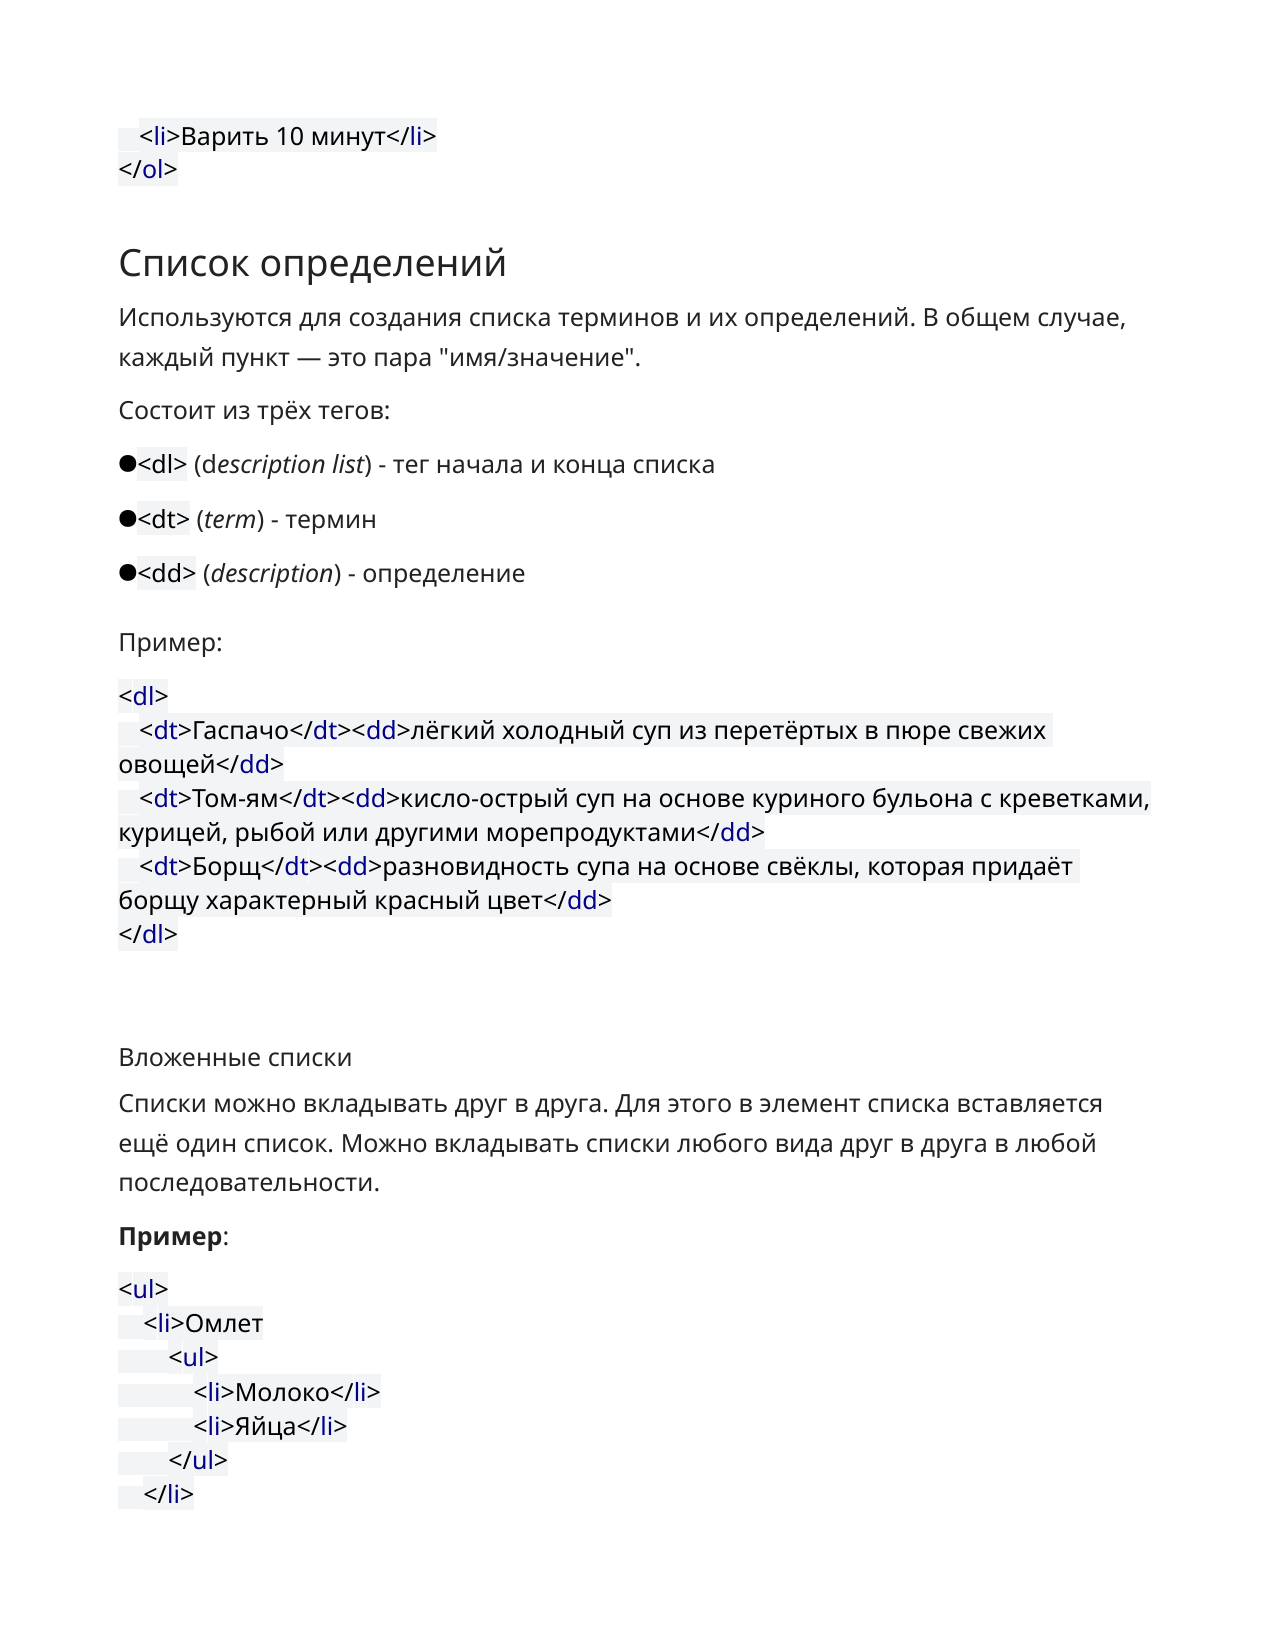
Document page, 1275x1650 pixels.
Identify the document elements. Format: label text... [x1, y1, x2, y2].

subtitle Список определений [118, 237, 1157, 288]
text Состоит из трёх тегов: [118, 393, 1157, 427]
list <dt> (term) - термин [118, 501, 1157, 535]
text <li>Молоко</li> [118, 1374, 1157, 1408]
text Пример: [118, 625, 1157, 659]
text <dt>Борщ</dt><dd>разновидность супа на основе свёклы, которая придаёт борщу характерный красный цвет</dd> [118, 849, 1157, 917]
text <li>Омлет [118, 1306, 1157, 1340]
text Списки можно вкладывать друг в друга. Для этого в элемент списка вставляется ещё один список. Можно вкладывать списки любого вида друг в друга в любой последовательности. [118, 1086, 1157, 1198]
text <li>Яйца</li> [118, 1408, 1157, 1442]
text <li>Варить 10 минут</li> [118, 118, 1157, 152]
text <dl> [118, 678, 1157, 713]
text <ul> [118, 1272, 1157, 1306]
list <dl> (description list) - тег начала и конца списка [118, 447, 1157, 481]
text <ul> [118, 1340, 1157, 1374]
text </ol> [118, 152, 1157, 186]
text </ul> [118, 1442, 1157, 1476]
text Используются для создания списка терминов и их определений. В общем случае, каждый пункт — это пара "имя/значение". [118, 300, 1157, 373]
list <dd> (description) - определение [118, 556, 1157, 590]
subtitle Вложенные списки [118, 1039, 1157, 1074]
text </dl> [118, 917, 1157, 951]
text <dt>Том-ям</dt><dd>кисло-острый суп на основе куриного бульона с креветками, курицей, рыбой или другими морепродуктами</dd> [118, 781, 1157, 849]
text <dt>Гаспачо</dt><dd>лёгкий холодный суп из перетёртых в пюре свежих овощей</dd> [118, 713, 1157, 781]
text </li> [118, 1476, 1157, 1510]
text Пример: [118, 1218, 1157, 1252]
